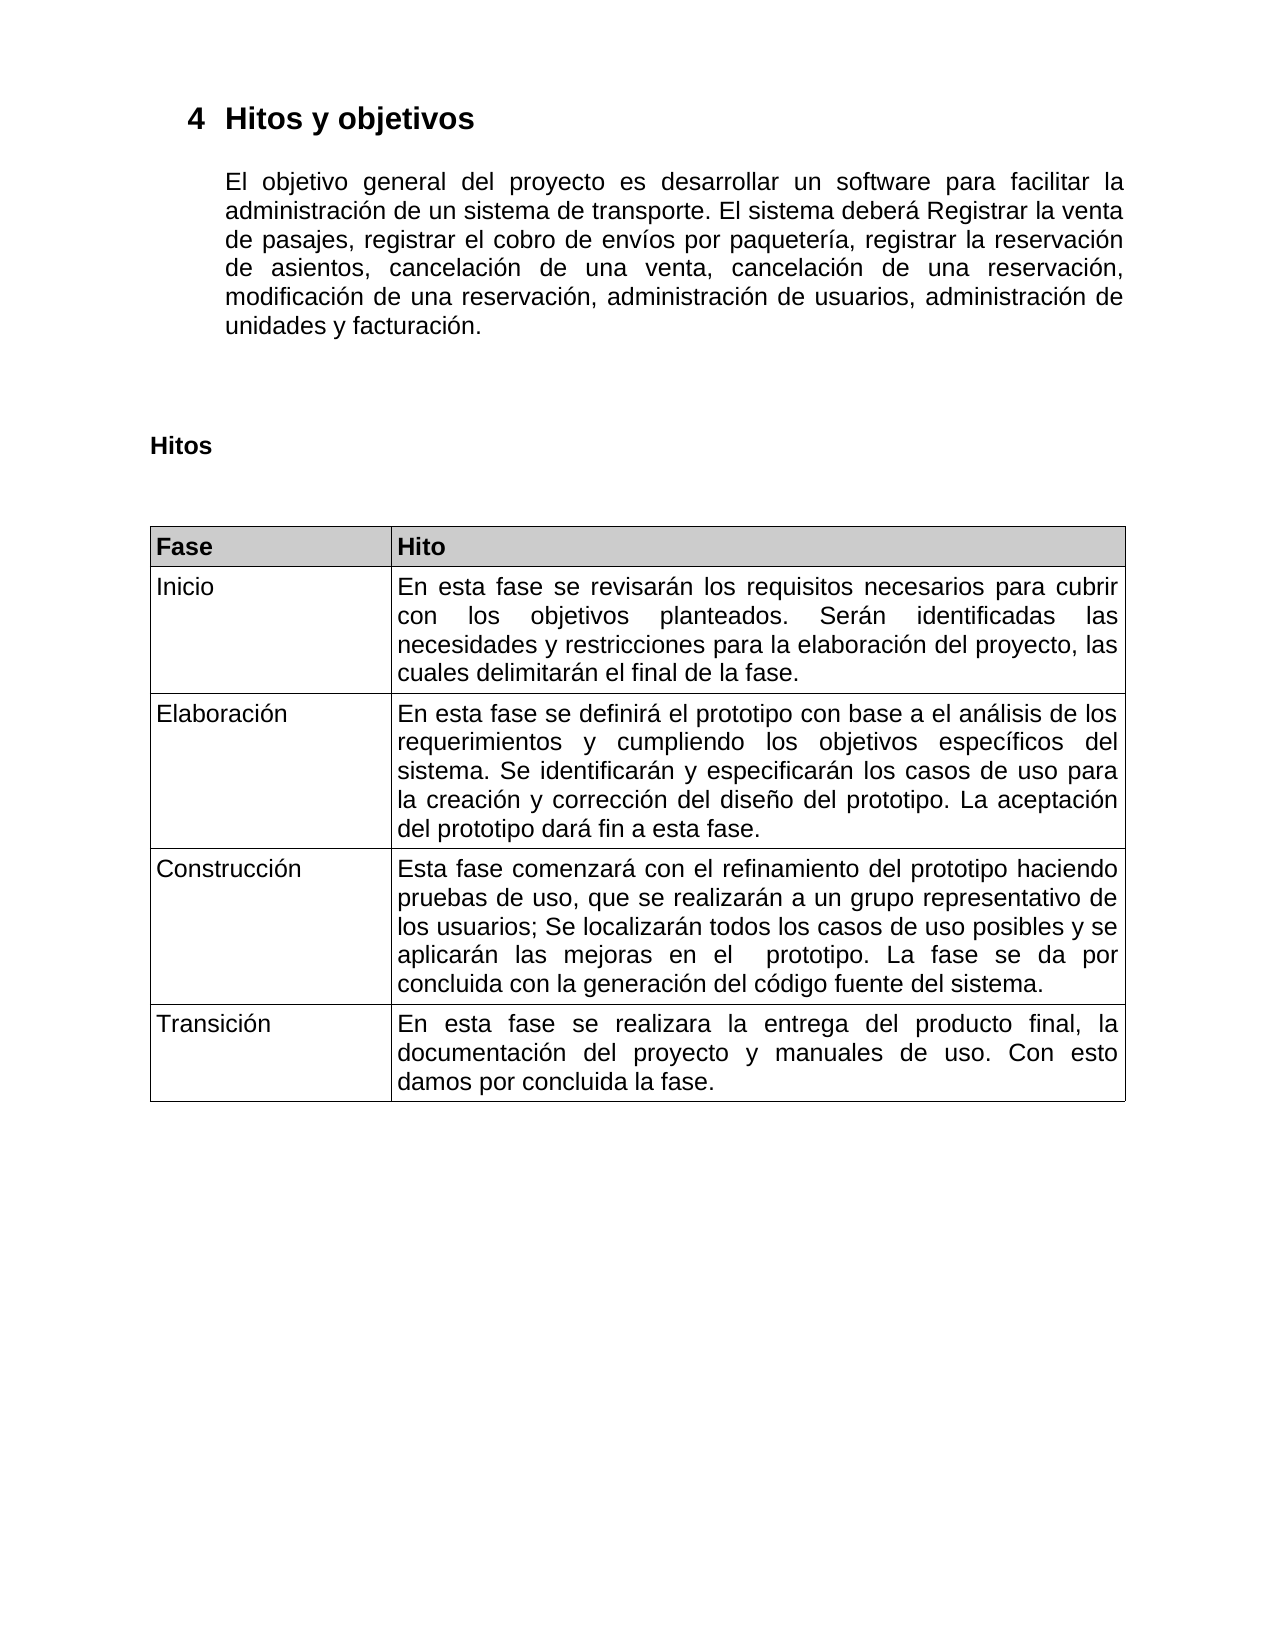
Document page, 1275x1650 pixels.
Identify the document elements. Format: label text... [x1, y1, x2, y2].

table_cell En esta fase se definirá el prototipo con base a el análisis de los requerimientos y cumpliendo los objetivos específicos del sistema. Se identificarán y especificarán los casos de uso para la creación y corrección del diseño del prototipo. La aceptación del prototipo dará fin a esta fase. [392, 694, 1125, 848]
table_header Hito [392, 527, 1125, 566]
table_header Fase [151, 527, 391, 566]
table_cell Esta fase comenzará con el refinamiento del prototipo haciendo pruebas de uso, que se realizarán a un grupo representativo de los usuarios; Se localizarán todos los casos de uso posibles y se aplicarán las mejoras en el prototipo. La fase se da por concluida con la generación del código fuente del sistema. [392, 849, 1125, 1003]
table_cell Elaboración [151, 694, 391, 848]
text Hitos [150, 431, 1125, 460]
table_cell Inicio [151, 567, 391, 693]
table_cell En esta fase se realizara la entrega del producto final, la documentación del proyecto y manuales de uso. Con esto damos por concluida la fase. [392, 1005, 1125, 1101]
table_cell En esta fase se revisarán los requisitos necesarios para cubrir con los objetivos planteados. Serán identificadas las necesidades y restricciones para la elaboración del proyecto, las cuales delimitarán el final de la fase. [392, 567, 1125, 693]
table_cell Construcción [151, 849, 391, 1003]
table_cell Transición [151, 1005, 391, 1101]
list Hitos y objetivos [187, 100, 1125, 136]
list El objetivo general del proyecto es desarrollar un software para facilitar la administración de un sistema de transporte. El sistema deberá Registrar la venta de pasajes, registrar el cobro de envíos por paquetería, registrar la reservación de asientos, cancelación de una venta, cancelación de una reservación, modificación de una reservación, administración de usuarios, administración de unidades y facturación. [187, 167, 1125, 340]
